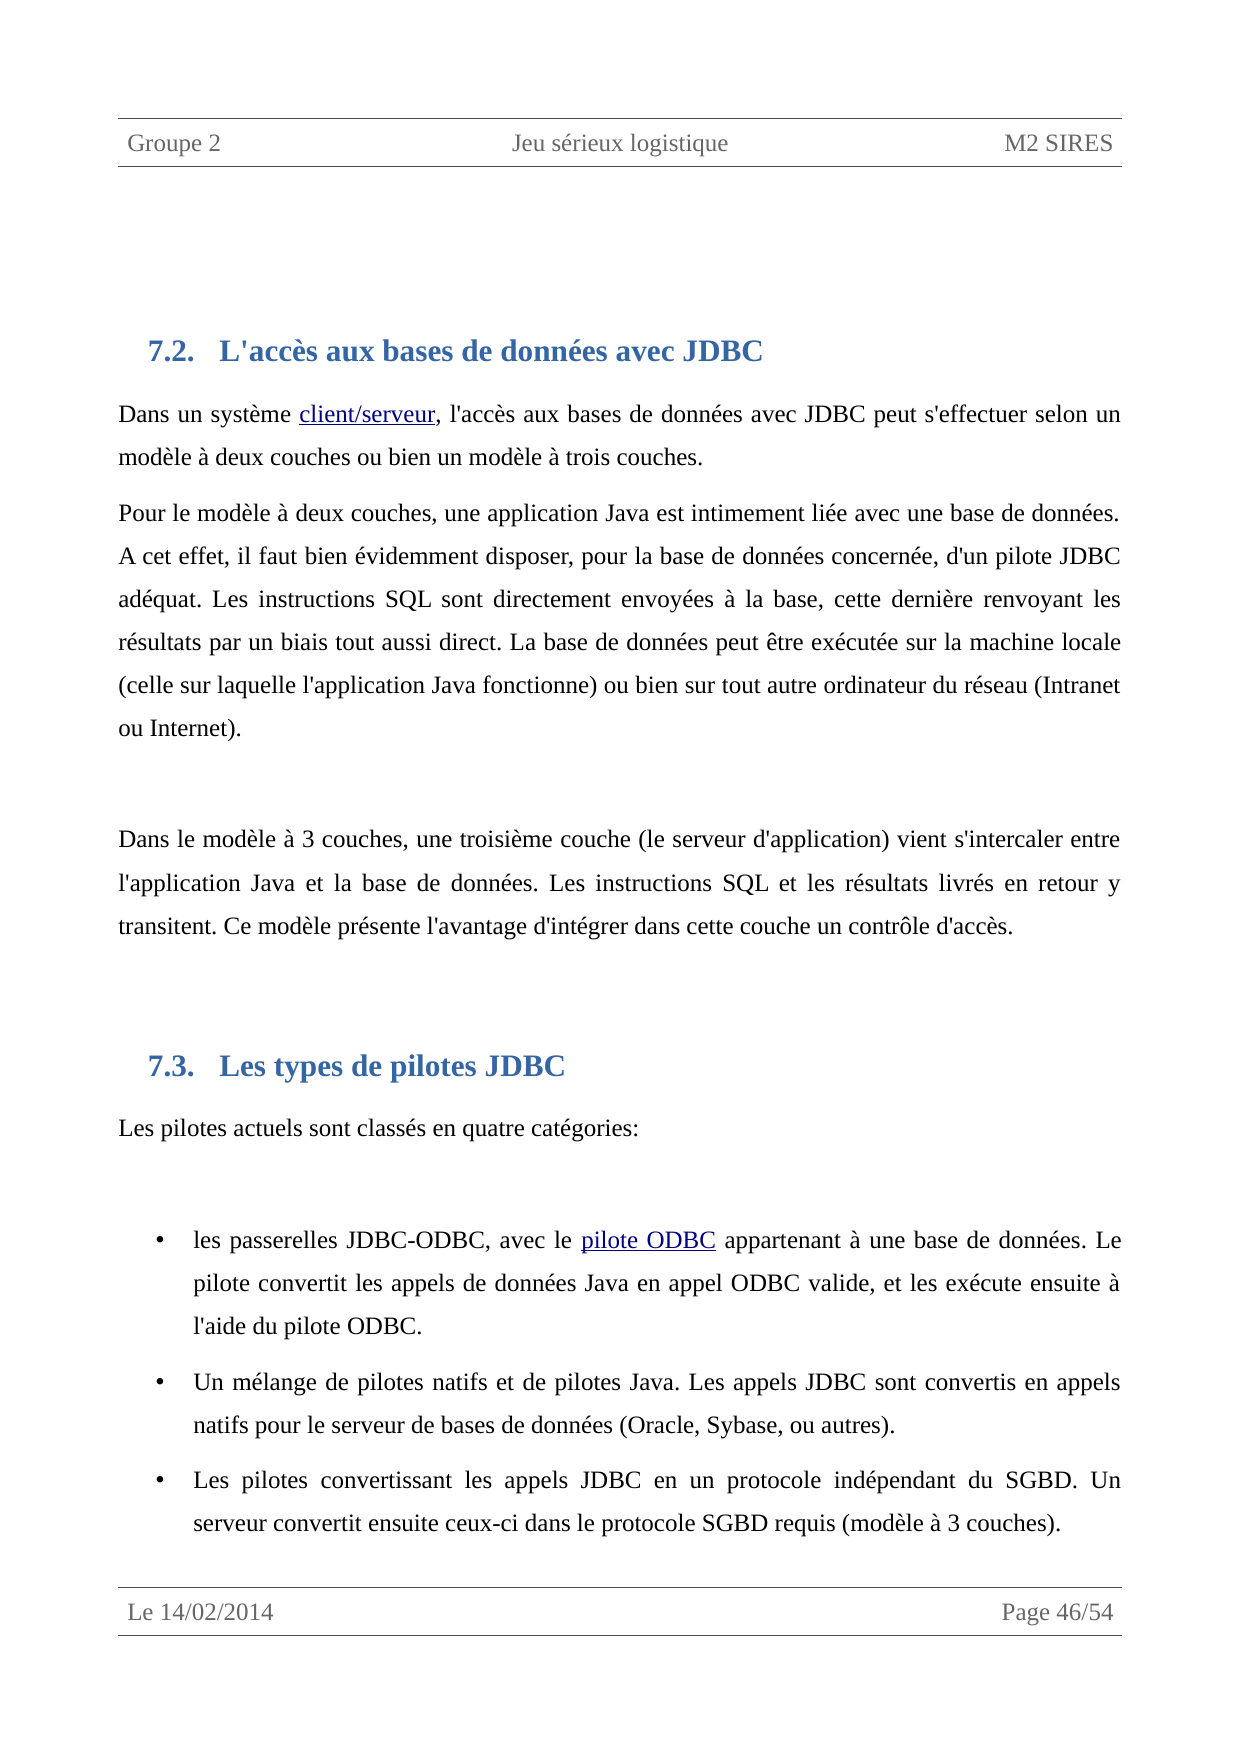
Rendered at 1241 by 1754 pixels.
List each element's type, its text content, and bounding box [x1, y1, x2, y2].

list les passerelles JDBC-ODBC, avec le pilote ODBC appartenant à une base de données. Le pilote convertit les appels de données Java en appel ODBC valide, et les exécute ensuite à l'aide du pilote ODBC. [156, 1225, 1122, 1340]
text Dans un système client/serveur, l'accès aux bases de données avec JDBC peut s'effectuer selon un modèle à deux couches ou bien un modèle à trois couches. [118, 399, 1122, 471]
list Un mélange de pilotes natifs et de pilotes Java. Les appels JDBC sont convertis en appels natifs pour le serveur de bases de données (Oracle, Sybase, ou autres). [156, 1367, 1122, 1438]
text Dans le modèle à 3 couches, une troisième couche (le serveur d'application) vient s'intercaler entre l'application Java et la base de données. Les instructions SQL et les résultats livrés en retour y transitent. Ce modèle présente l'avantage d'intégrer dans cette couche un contrôle d'accès. [118, 824, 1122, 939]
subtitle Les types de pilotes JDBC [145, 1047, 1122, 1083]
subtitle L'accès aux bases de données avec JDBC [145, 333, 1122, 368]
list Les pilotes convertissant les appels JDBC en un protocole indépendant du SGBD. Un serveur convertit ensuite ceux-ci dans le protocole SGBD requis (modèle à 3 couches). [156, 1465, 1122, 1537]
text Pour le modèle à deux couches, une application Java est intimement liée avec une base de données. A cet effet, il faut bien évidemment disposer, pour la base de données concernée, d'un pilote JDBC adéquat. Les instructions SQL sont directement envoyées à la base, cette dernière renvoyant les résultats par un biais tout aussi direct. La base de données peut être exécutée sur la machine locale (celle sur laquelle l'application Java fonctionne) ou bien sur tout autre ordinateur du réseau (Intranet ou Internet). [118, 498, 1122, 742]
text Les pilotes actuels sont classés en quatre catégories: [118, 1113, 1122, 1142]
